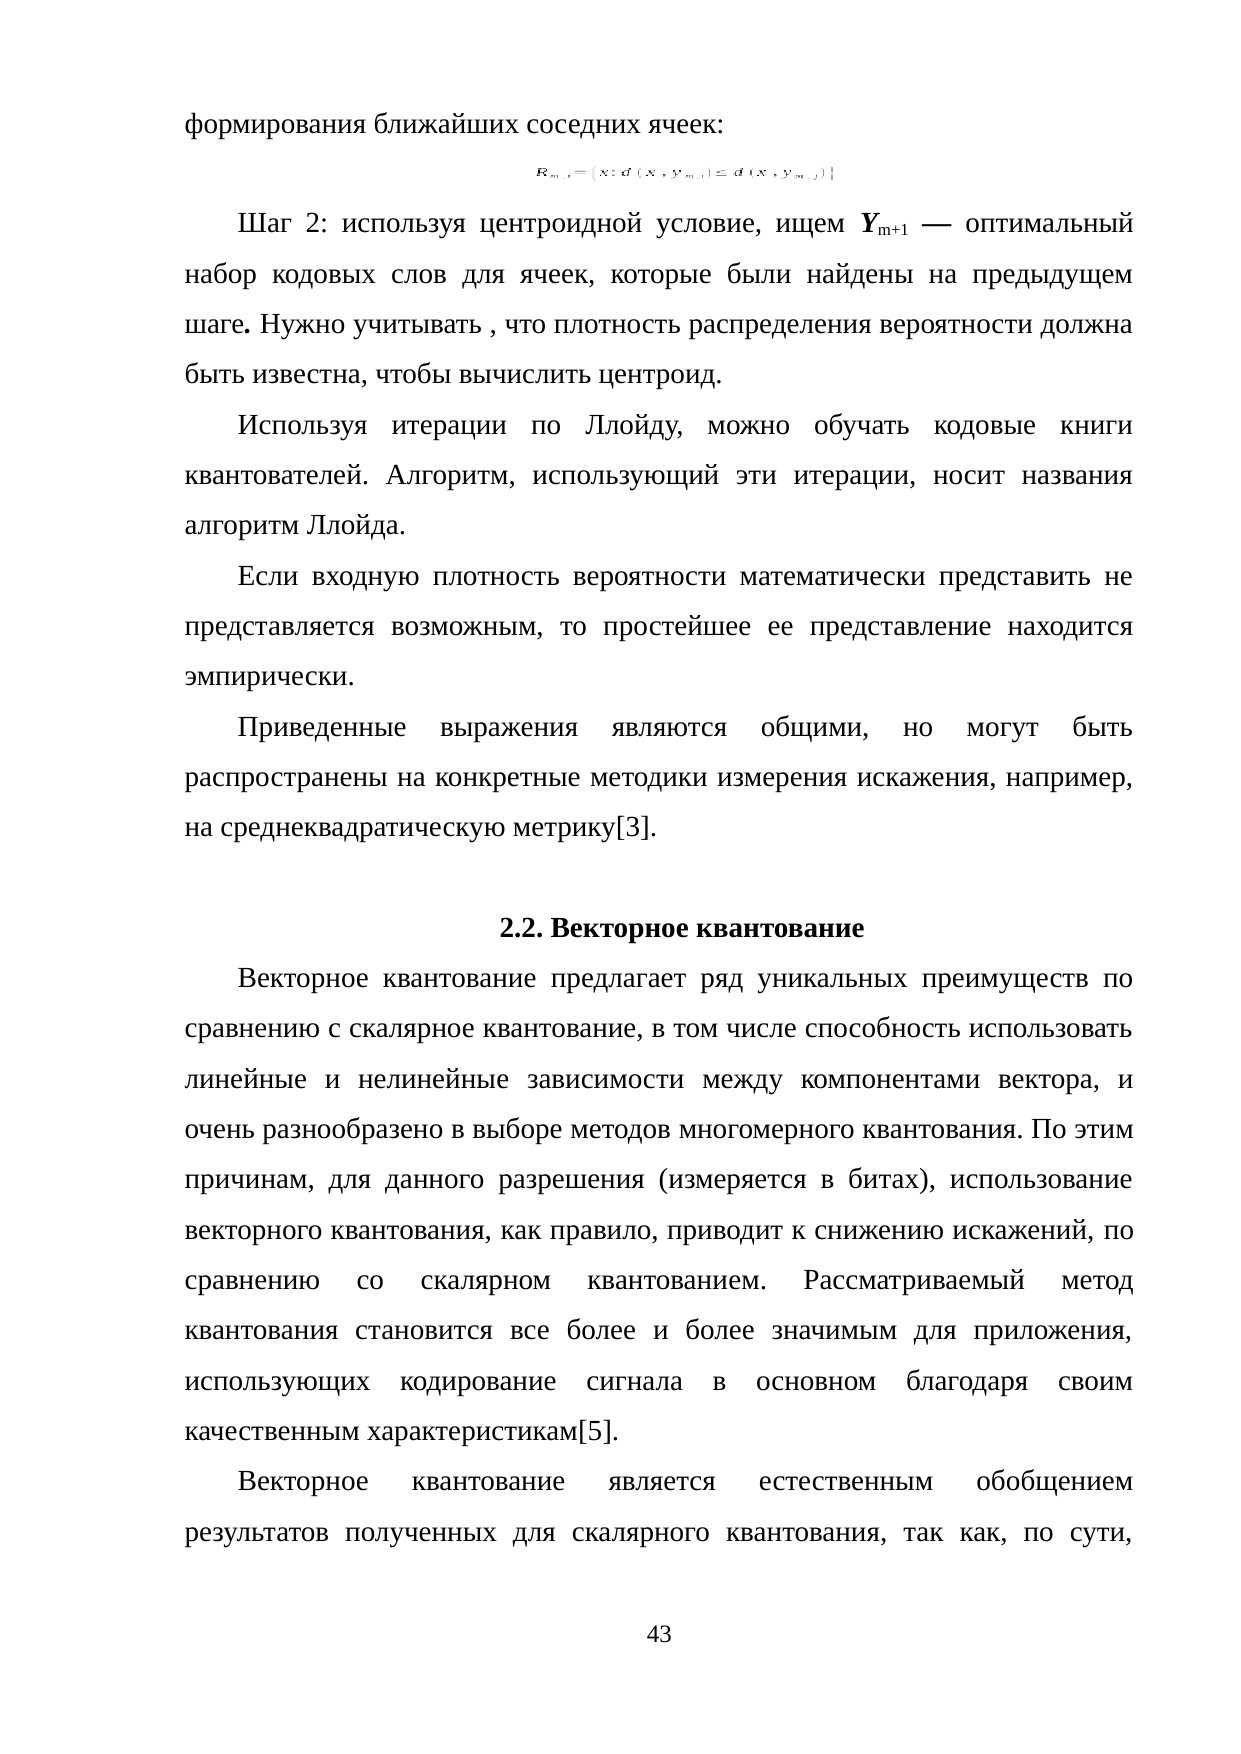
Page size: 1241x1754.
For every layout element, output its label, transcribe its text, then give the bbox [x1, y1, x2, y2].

text формирования ближайших соседних ячеек: [184, 106, 1134, 140]
text Шаг 2: используя центроидной условие, ищем Ym+1 — оптимальный набор кодовых слов для ячеек, которые были найдены на предыдущем шаге. Нужно учитывать , что плотность распределения вероятности должна быть известна, чтобы вычислить центроид. [184, 206, 1134, 390]
text Если входную плотность вероятности математически представить не представляется возможным, то простейшее ее представление находится эмпирически. [184, 558, 1134, 692]
text Приведенные выражения являются общими, но могут быть распространены на конкретные методики измерения искажения, например, на среднеквадратическую метрику[3]. [184, 709, 1134, 843]
text 2.2. Векторное квантование [184, 910, 1134, 943]
text Векторное квантование предлагает ряд уникальных преимуществ по сравнению с скалярное квантование, в том числе способность использовать линейные и нелинейные зависимости между компонентами вектора, и очень разнообразено в выборе методов многомерного квантования. По этим причинам, для данного разрешения (измеряется в битах), использование векторного квантования, как правило, приводит к снижению искажений, по сравнению со скалярном квантованием. Рассматриваемый метод квантования становится все более и более значимым для приложения, использующих кодирование сигнала в основном благодаря своим качественным характеристикам[5]. [184, 960, 1134, 1447]
text Используя итерации по Ллойду, можно обучать кодовые книги квантователей. Алгоритм, использующий эти итерации, носит названия алгоритм Ллойда. [184, 407, 1134, 541]
text Векторное квантование является естественным обобщением результатов полученных для скалярного квантования, так как, по сути, [184, 1463, 1134, 1547]
